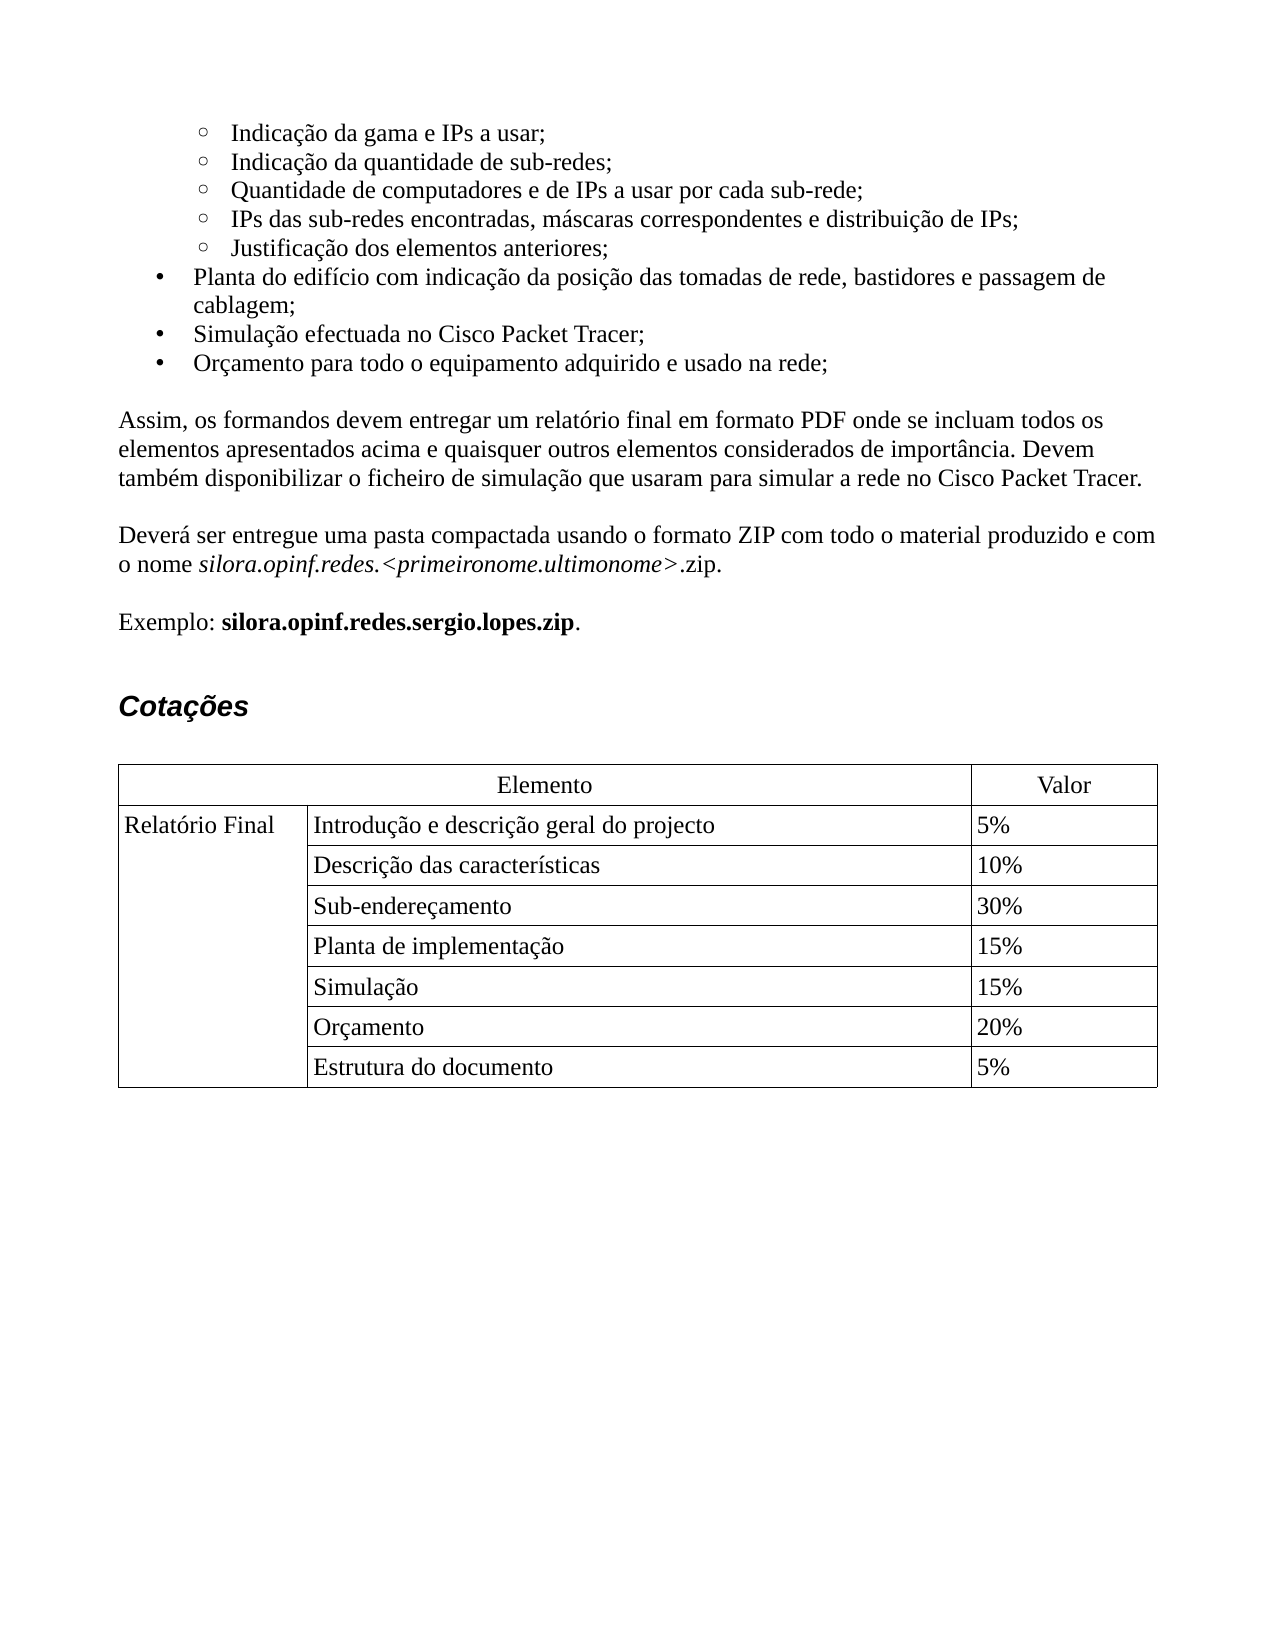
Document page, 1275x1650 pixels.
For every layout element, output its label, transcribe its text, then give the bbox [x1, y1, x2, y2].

text Exemplo: silora.opinf.redes.sergio.lopes.zip. [118, 607, 1157, 636]
table_cell 15% [972, 926, 1157, 966]
table_cell 5% [972, 1047, 1157, 1087]
list Simulação efectuada no Cisco Packet Tracer; [156, 319, 1157, 348]
table_cell Orçamento [308, 1007, 971, 1046]
table_cell Relatório Final [119, 806, 307, 1087]
table_cell 5% [972, 806, 1157, 845]
table_cell 10% [972, 846, 1157, 885]
table_cell Planta de implementação [308, 926, 971, 966]
list Indicação da gama e IPs a usar; [193, 118, 1157, 147]
table_cell 30% [972, 886, 1157, 925]
text Assim, os formandos devem entregar um relatório final em formato PDF onde se incluam todos os elementos apresentados acima e quaisquer outros elementos considerados de importância. Devem também disponibilizar o ficheiro de simulação que usaram para simular a rede no Cisco Packet Tracer. [118, 406, 1157, 492]
table_cell 15% [972, 967, 1157, 1006]
table_cell Descrição das características [308, 846, 971, 885]
list Quantidade de computadores e de IPs a usar por cada sub-rede; [193, 176, 1157, 204]
subtitle Cotações [118, 689, 1157, 723]
table_header Elemento [119, 765, 971, 804]
list Planta do edifício com indicação da posição das tomadas de rede, bastidores e passagem de cablagem; [156, 262, 1157, 319]
list Indicação da quantidade de sub-redes; [193, 147, 1157, 176]
table_cell 20% [972, 1007, 1157, 1046]
list Orçamento para todo o equipamento adquirido e usado na rede; [156, 348, 1157, 377]
text Deverá ser entregue uma pasta compactada usando o formato ZIP com todo o material produzido e com o nome silora.opinf.redes.<primeironome.ultimonome>.zip. [118, 521, 1157, 578]
table_cell Sub-endereçamento [308, 886, 971, 925]
table_header Valor [972, 765, 1157, 804]
list Justificação dos elementos anteriores; [193, 233, 1157, 262]
list IPs das sub-redes encontradas, máscaras correspondentes e distribuição de IPs; [193, 204, 1157, 233]
table_cell Estrutura do documento [308, 1047, 971, 1087]
table_cell Simulação [308, 967, 971, 1006]
table_cell Introdução e descrição geral do projecto [308, 806, 971, 845]
